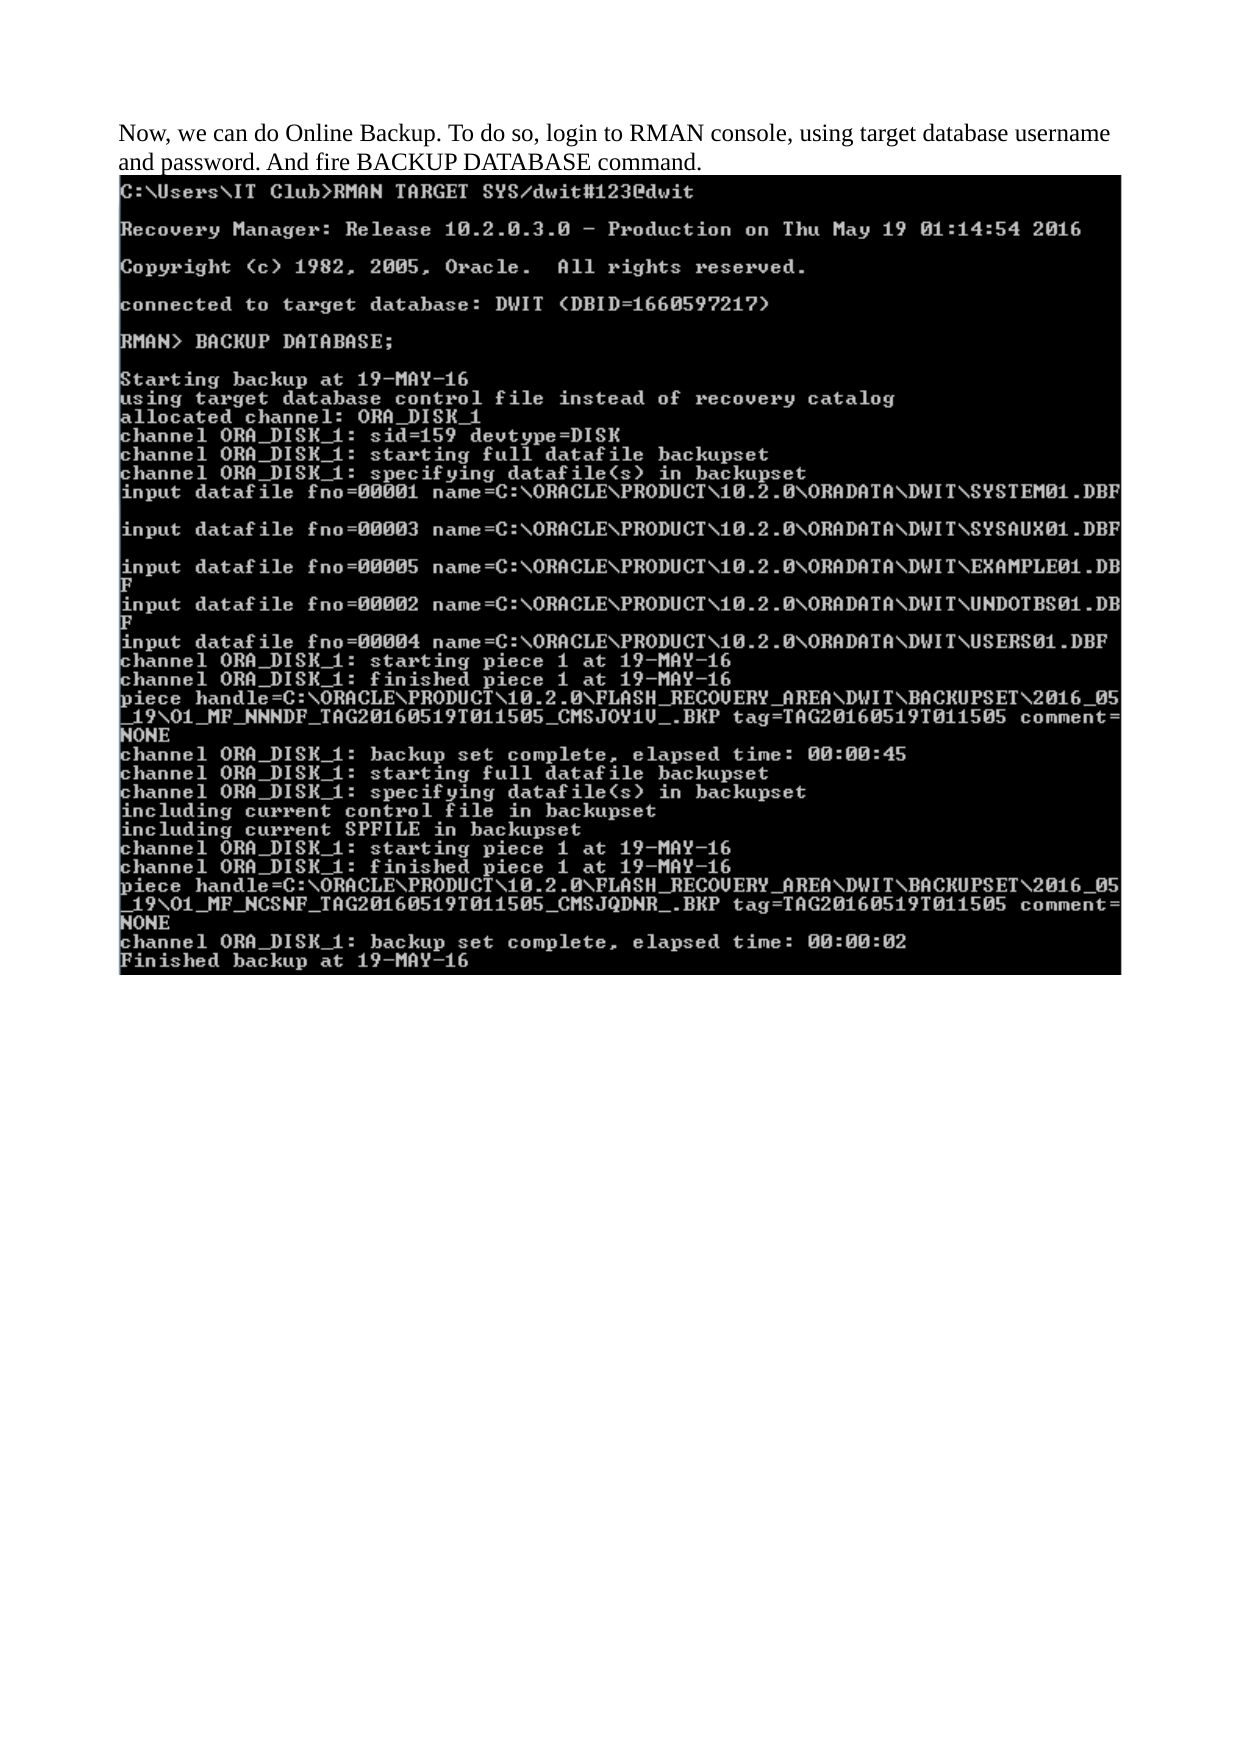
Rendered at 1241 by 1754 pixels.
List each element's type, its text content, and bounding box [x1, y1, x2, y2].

text Now, we can do Online Backup. To do so, login to RMAN console, using target database username and password. And fire BACKUP DATABASE command. [118, 118, 1122, 175]
picture [118, 175, 1123, 975]
